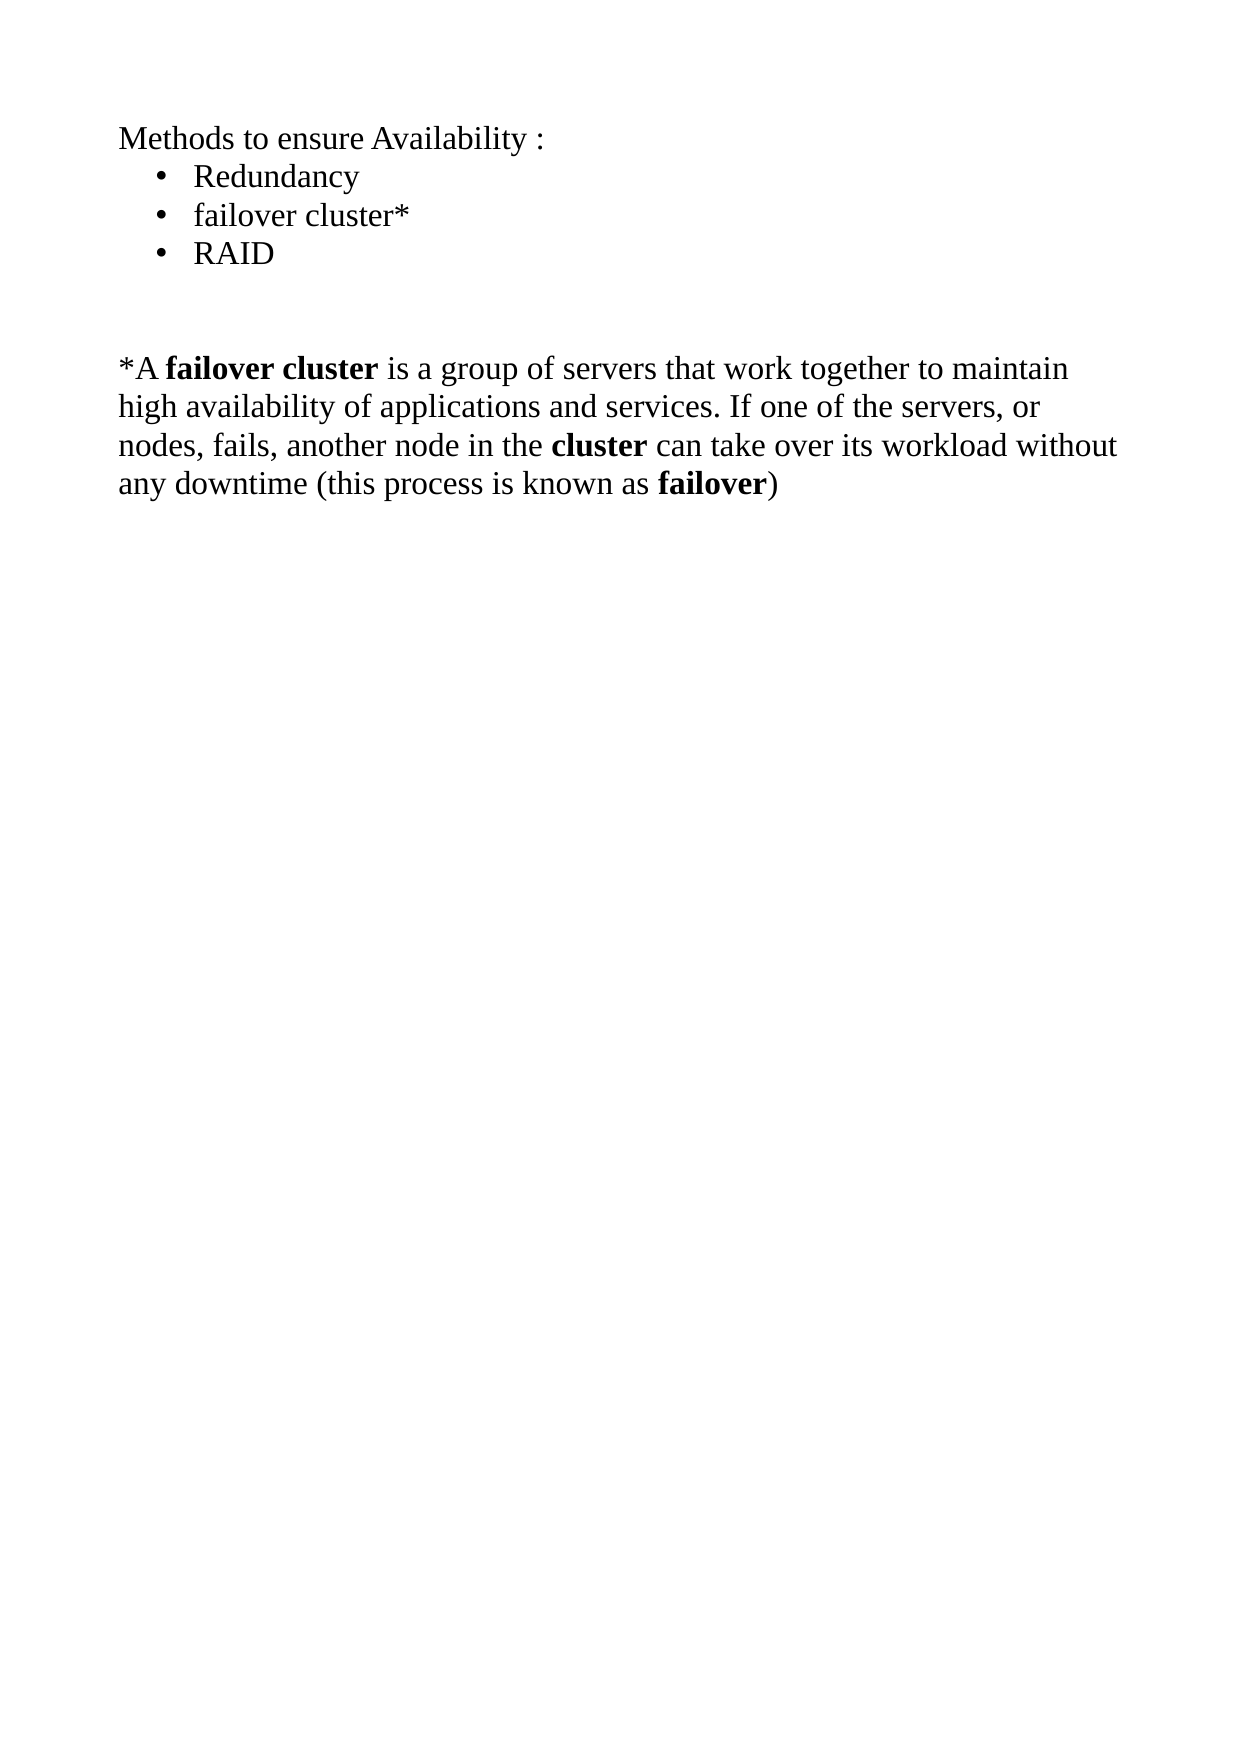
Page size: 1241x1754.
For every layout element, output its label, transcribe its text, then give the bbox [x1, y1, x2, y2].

list failover cluster* [156, 195, 1122, 233]
text Methods to ensure Availability : [118, 118, 1122, 156]
text *A failover cluster is a group of servers that work together to maintain high availability of applications and services. If one of the servers, or nodes, fails, another node in the cluster can take over its workload without any downtime (this process is known as failover) [118, 348, 1122, 501]
list RAID [156, 233, 1122, 271]
list Redundancy [156, 156, 1122, 195]
